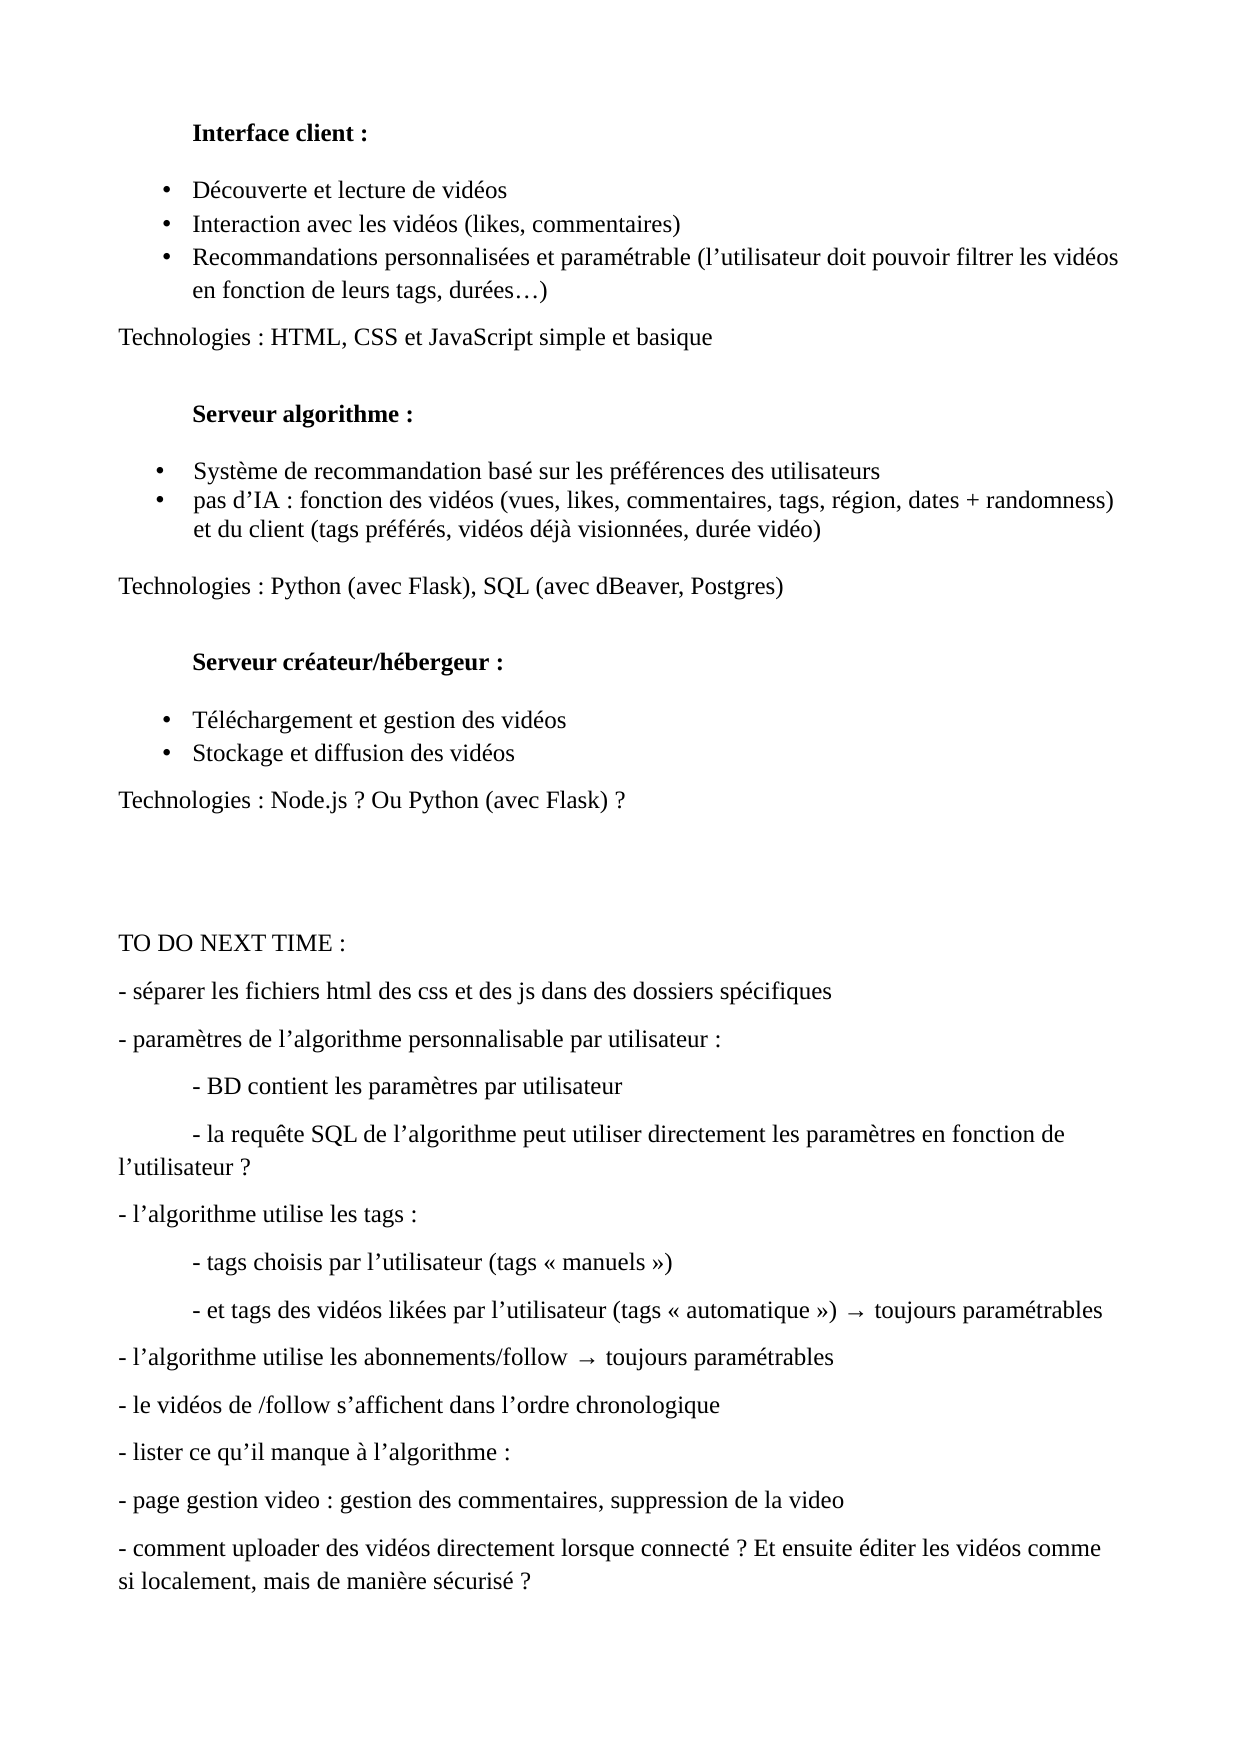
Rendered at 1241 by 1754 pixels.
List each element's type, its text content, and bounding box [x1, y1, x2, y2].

text - paramètres de l’algorithme personnalisable par utilisateur : [118, 1024, 1122, 1052]
text Technologies : Python (avec Flask), SQL (avec dBeaver, Postgres) [118, 571, 1122, 600]
list Téléchargement et gestion des vidéos [162, 705, 1122, 734]
list Découverte et lecture de vidéos [162, 176, 1122, 204]
text TO DO NEXT TIME : [118, 928, 1122, 957]
text - et tags des vidéos likées par l’utilisateur (tags « automatique ») → toujours paramétrables [118, 1295, 1122, 1323]
list pas d’IA : fonction des vidéos (vues, likes, commentaires, tags, région, dates + randomness) et du client (tags préférés, vidéos déjà visionnées, durée vidéo) [156, 485, 1122, 542]
text - le vidéos de /follow s’affichent dans l’ordre chronologique [118, 1390, 1122, 1419]
text - BD contient les paramètres par utilisateur [118, 1071, 1122, 1100]
text - tags choisis par l’utilisateur (tags « manuels ») [118, 1247, 1122, 1276]
text Interface client : [118, 118, 1122, 147]
text Serveur algorithme : [118, 399, 1122, 427]
list Interaction avec les vidéos (likes, commentaires) [162, 209, 1122, 237]
text - comment uploader des vidéos directement lorsque connecté ? Et ensuite éditer les vidéos comme si localement, mais de manière sécurisé ? [118, 1533, 1122, 1594]
text - l’algorithme utilise les tags : [118, 1199, 1122, 1228]
text - la requête SQL de l’algorithme peut utiliser directement les paramètres en fonction de l’utilisateur ? [118, 1119, 1122, 1181]
text Technologies : HTML, CSS et JavaScript simple et basique [118, 322, 1122, 351]
list Système de recommandation basé sur les préférences des utilisateurs [156, 456, 1122, 485]
text Serveur créateur/hébergeur : [118, 647, 1122, 676]
list Recommandations personnalisées et paramétrable (l’utilisateur doit pouvoir filtrer les vidéos en fonction de leurs tags, durées…) [162, 242, 1122, 303]
text Technologies : Node.js ? Ou Python (avec Flask) ? [118, 786, 1122, 814]
text - page gestion video : gestion des commentaires, suppression de la video [118, 1485, 1122, 1514]
text - séparer les fichiers html des css et des js dans des dossiers spécifiques [118, 976, 1122, 1005]
text - l’algorithme utilise les abonnements/follow → toujours paramétrables [118, 1342, 1122, 1371]
text - lister ce qu’il manque à l’algorithme : [118, 1437, 1122, 1466]
list Stockage et diffusion des vidéos [162, 738, 1122, 767]
